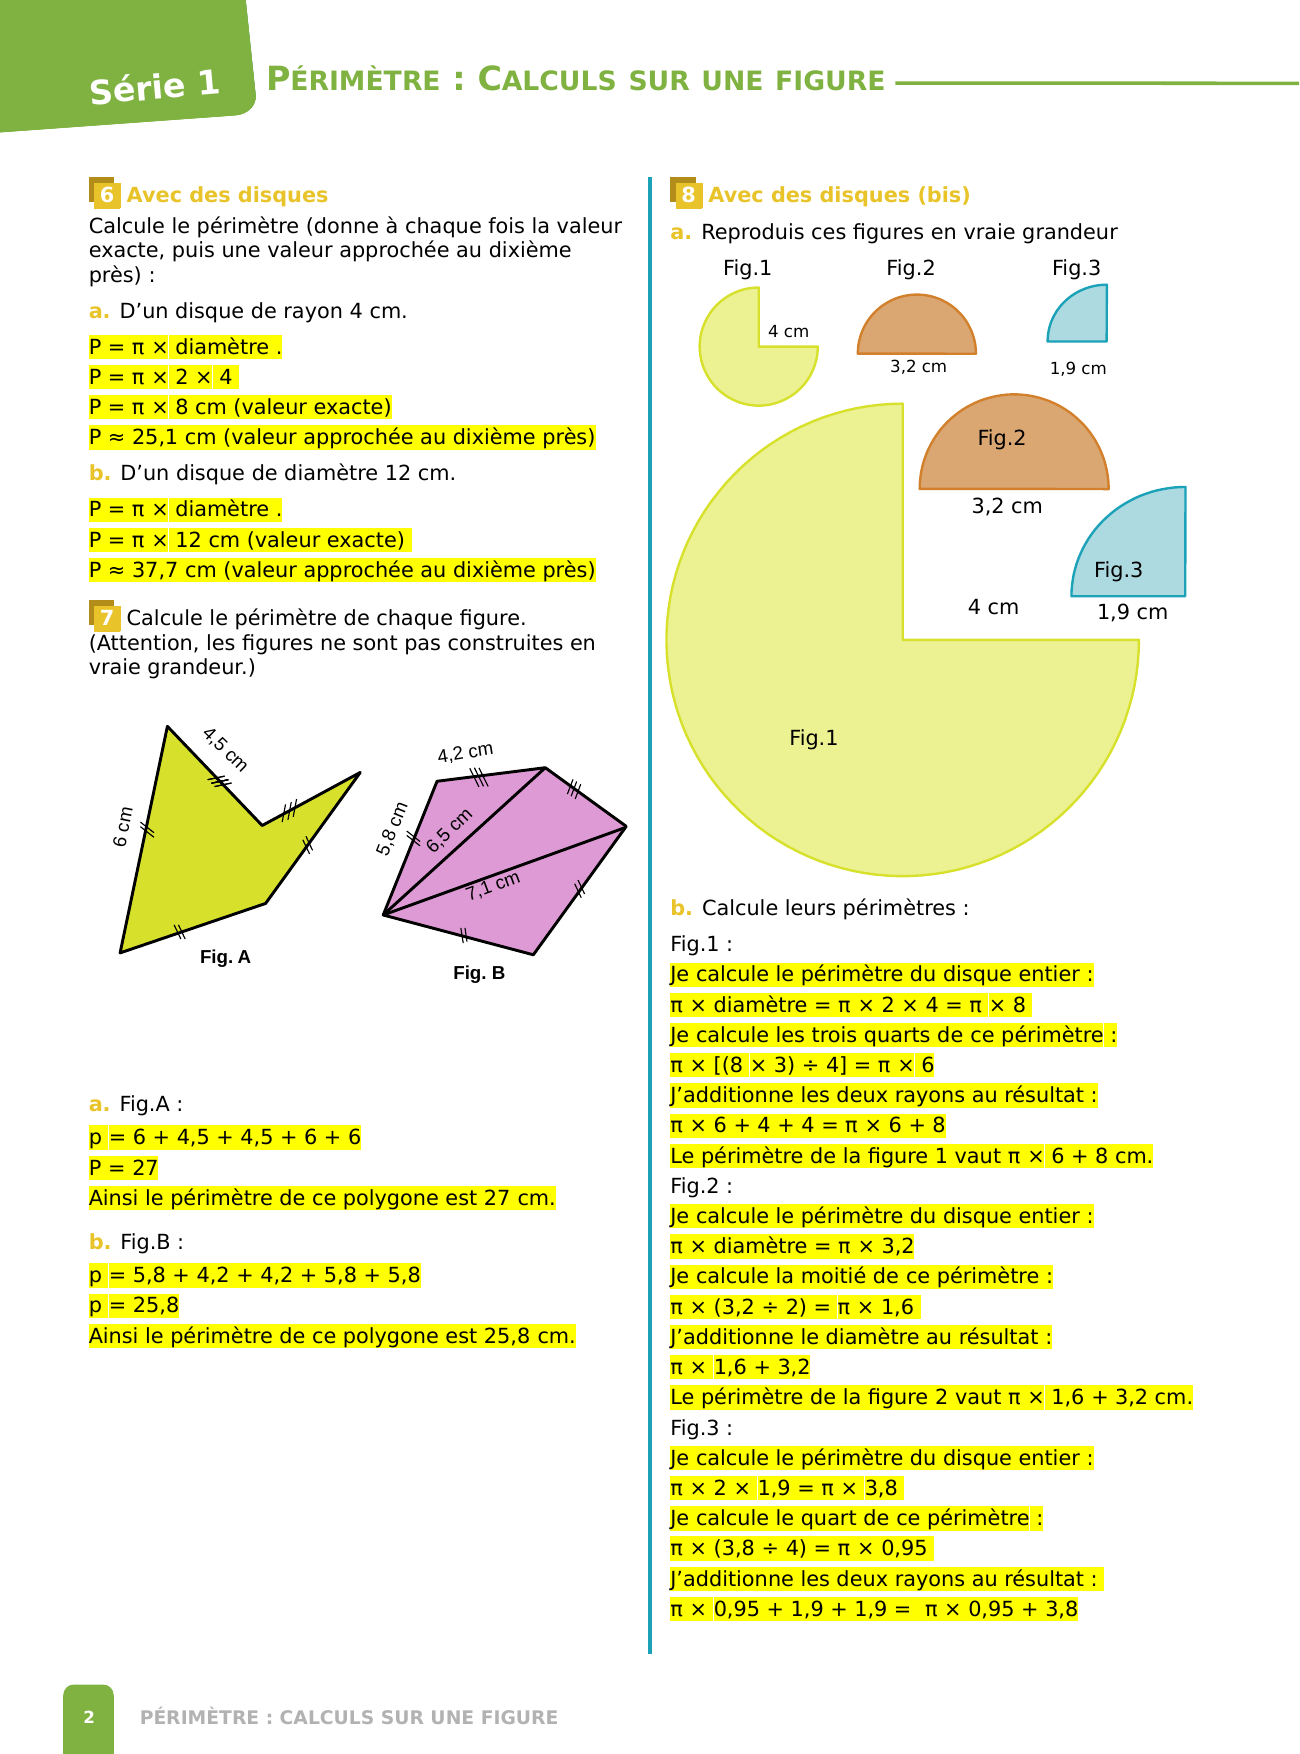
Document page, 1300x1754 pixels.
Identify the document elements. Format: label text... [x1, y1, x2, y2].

subtitle p = 6 + 4,5 + 4,5 + 6 + 6 [361, 1125, 623, 1150]
subtitle J’additionne le diamètre au résultat : [1052, 1325, 1205, 1349]
subtitle P = π × 2 × 4 [239, 365, 623, 389]
list Fig.B : [88, 1216, 629, 1257]
subtitle π × (3,8 ÷ 4) = π × 0,95 [881, 1536, 1205, 1561]
subtitle π × diamètre = π × 3,2 [881, 1234, 1205, 1259]
list D’un disque de diamètre 12 cm. [88, 461, 629, 486]
subtitle Avec des disques [114, 177, 629, 208]
subtitle Ainsi le périmètre de ce polygone est 27 cm. [556, 1186, 623, 1210]
subtitle P = π × 12 cm (valeur exacte) [175, 528, 405, 552]
subtitle π × 2 × 1,9 = π × 3,8 [904, 1476, 1205, 1500]
subtitle Je calcule le périmètre du disque entier : [670, 962, 1205, 987]
subtitle π × 6 + 4 + 4 = π × 6 + 8 [670, 1113, 1205, 1138]
subtitle Je calcule le périmètre du disque entier : [670, 1446, 1205, 1470]
subtitle π × (3,2 ÷ 2) = π × 1,6 [779, 1295, 838, 1319]
list D’un disque de rayon 4 cm. [88, 299, 629, 323]
subtitle Je calcule les trois quarts de ce périmètre : [1117, 1023, 1205, 1047]
subtitle π × diamètre = π × 2 × 4 = π × 8 [1032, 993, 1205, 1017]
subtitle π × (3,2 ÷ 2) = π × 1,6 [921, 1295, 1205, 1319]
subtitle π × 2 × 1,9 = π × 3,8 [757, 1476, 791, 1500]
subtitle P ≈ 37,7 cm (valeur approchée au dixième près) [132, 558, 178, 582]
subtitle Ainsi le périmètre de ce polygone est 25,8 cm. [576, 1324, 623, 1348]
subtitle π × (3,8 ÷ 4) = π × 0,95 [722, 1536, 755, 1561]
subtitle Fig.1 Fig.2 Fig.3 [670, 256, 1205, 280]
subtitle Je calcule les trois quarts de ce périmètre : [970, 1023, 1104, 1047]
subtitle π × (3,2 ÷ 2) = π × 1,6 [722, 1295, 761, 1319]
subtitle p = 25,8 [88, 1293, 623, 1318]
subtitle Calcule le périmètre de chaque figure. (Attention, les figures ne sont pas construites en vraie grandeur.) [88, 600, 629, 679]
subtitle Je calcule la moitié de ce périmètre : [670, 1264, 1205, 1289]
subtitle p = 5,8 + 4,2 + 4,2 + 5,8 + 5,8 [421, 1263, 623, 1288]
subtitle π × 1,6 + 3,2 [713, 1355, 753, 1379]
subtitle J’additionne les deux rayons au résultat : [1104, 1567, 1205, 1591]
list Calcule leurs périmètres : [670, 896, 1211, 921]
subtitle π × 2 × 1,9 = π × 3,8 [864, 1476, 898, 1500]
subtitle Le périmètre de la figure 2 vaut π × 1,6 + 3,2 cm. [1115, 1385, 1205, 1410]
subtitle π × 0,95 + 1,9 + 1,9 = π × 0,95 + 3,8 [713, 1597, 925, 1621]
subtitle π × 1,6 + 3,2 [777, 1355, 1205, 1379]
list Fig.A : [88, 1078, 629, 1119]
subtitle π × [(8 × 3) ÷ 4] = π × 6 [934, 1053, 1205, 1077]
subtitle J’additionne les deux rayons au résultat : [1098, 1083, 1205, 1108]
subtitle P = π × 8 cm (valeur exacte) [392, 395, 623, 419]
list Reproduis ces figures en vraie grandeur [670, 220, 1211, 244]
subtitle Le périmètre de la figure 1 vaut π × 6 + 8 cm. [1153, 1144, 1205, 1168]
subtitle P = 27 [158, 1156, 623, 1180]
subtitle Le périmètre de la figure 2 vaut π × 1,6 + 3,2 cm. [1051, 1385, 1091, 1410]
subtitle π × (3,2 ÷ 2) = π × 1,6 [881, 1295, 914, 1319]
subtitle P = π × diamètre . [88, 497, 623, 522]
subtitle Je calcule le quart de ce périmètre : [896, 1506, 1030, 1531]
subtitle Avec des disques (bis) [696, 177, 1211, 208]
subtitle Je calcule le périmètre du disque entier : [670, 1204, 1205, 1228]
subtitle Je calcule le quart de ce périmètre : [1043, 1506, 1205, 1531]
subtitle Fig.2 : [670, 1174, 1205, 1198]
subtitle P = π × diamètre . [282, 335, 623, 359]
subtitle Fig.1 : [670, 932, 1205, 957]
subtitle Calcule le périmètre (donne à chaque fois la valeur exacte, puis une valeur approchée au dixième près) : [88, 214, 623, 287]
subtitle π × 0,95 + 1,9 + 1,9 = π × 0,95 + 3,8 [968, 1597, 1205, 1621]
subtitle Fig.3 : [670, 1416, 1205, 1440]
subtitle P = π × 12 cm (valeur exacte) [412, 528, 623, 552]
